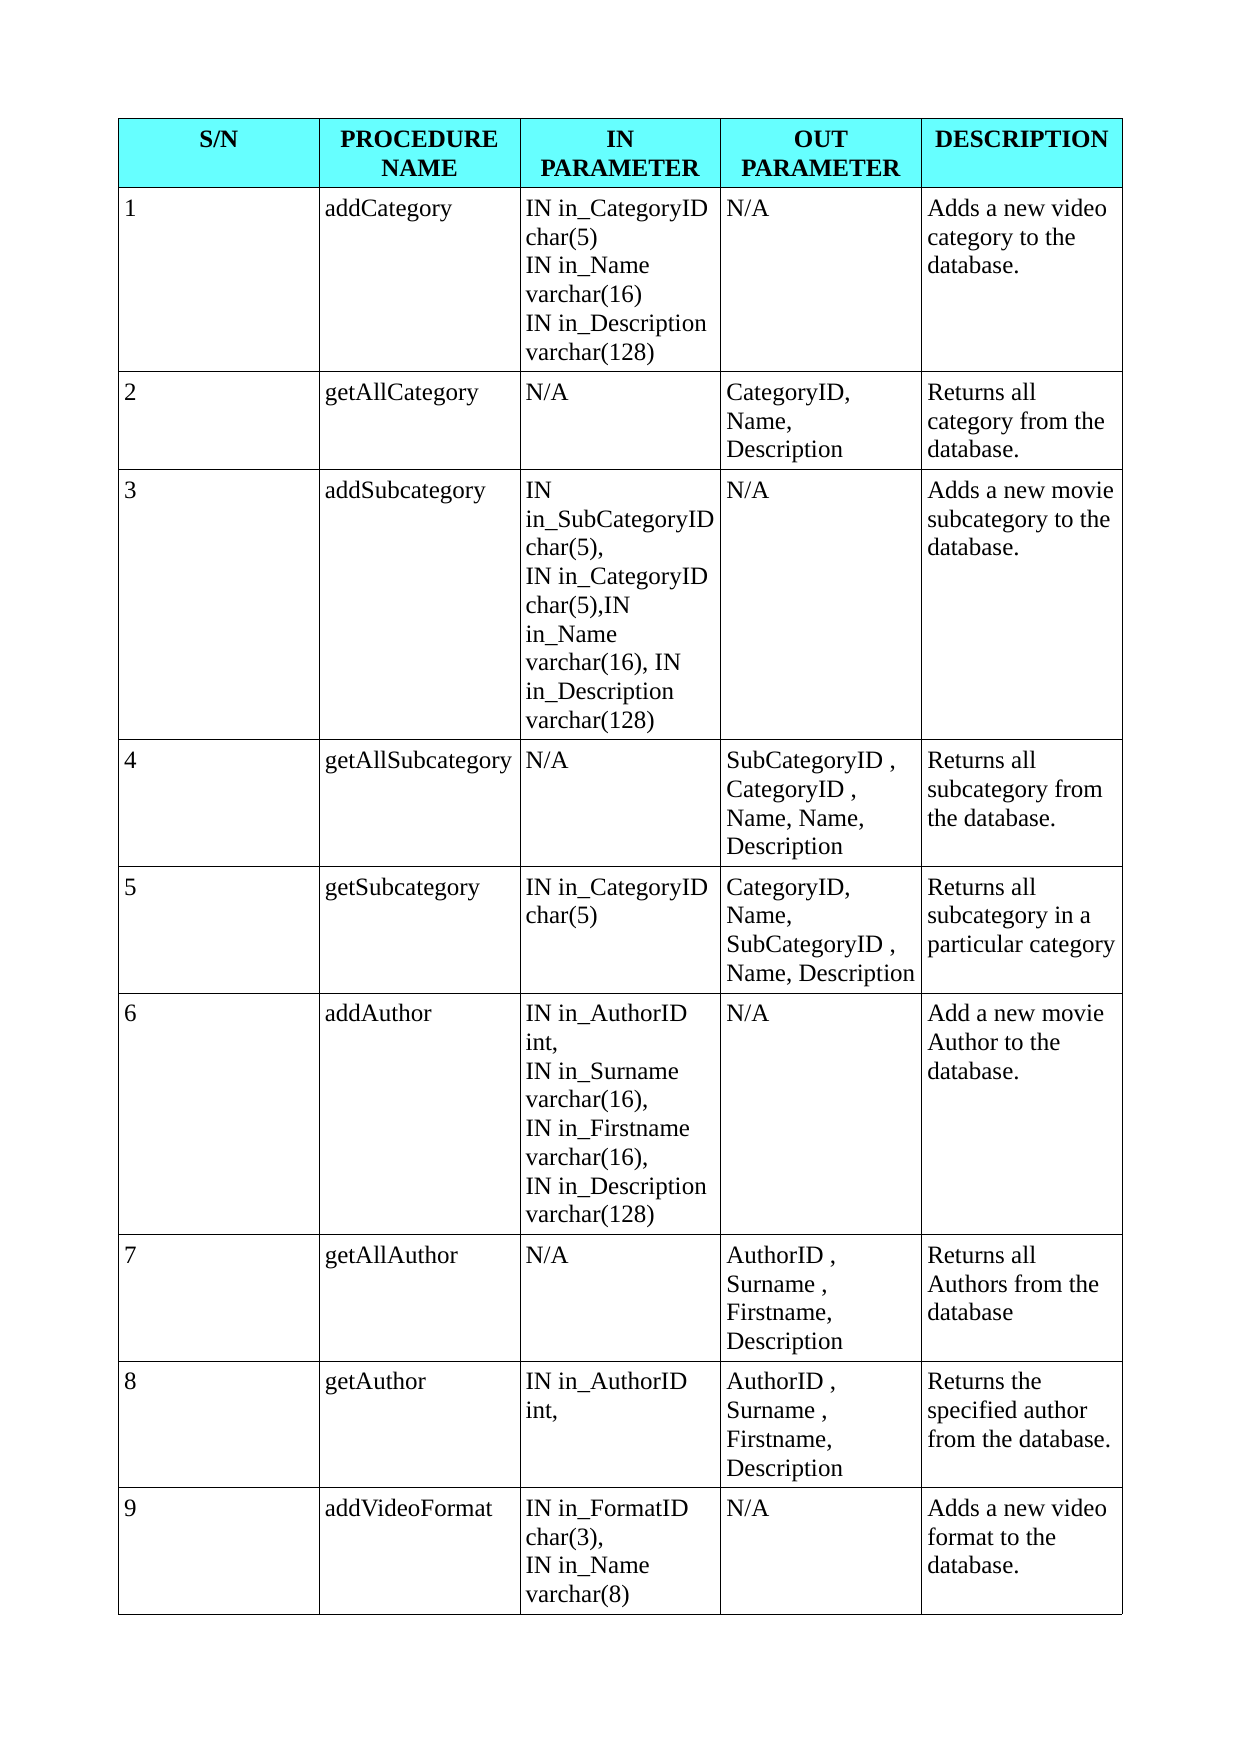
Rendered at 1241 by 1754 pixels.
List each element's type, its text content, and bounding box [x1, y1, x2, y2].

table_cell Returns all subcategory from the database. [922, 740, 1122, 866]
table_cell addCategory [320, 188, 520, 371]
table_cell N/A [721, 188, 921, 371]
table_cell Adds a new video format to the database. [922, 1488, 1122, 1614]
table_cell 7 [119, 1235, 319, 1361]
table_cell addVideoFormat [320, 1488, 520, 1614]
table_cell Adds a new movie subcategory to the database. [922, 470, 1122, 739]
table_header PROCEDURE NAME [320, 119, 520, 187]
table_cell 9 [119, 1488, 319, 1614]
table_cell AuthorID , Surname , Firstname, Description [721, 1362, 921, 1487]
table_cell getAllSubcategory [320, 740, 520, 866]
table_cell IN in_CategoryID char(5) [521, 867, 720, 992]
table_cell Add a new movie Author to the database. [922, 994, 1122, 1234]
table_cell CategoryID, Name, Description [721, 372, 921, 469]
table_cell Returns the specified author from the database. [922, 1362, 1122, 1487]
table_cell N/A [721, 470, 921, 739]
table_cell addSubcategory [320, 470, 520, 739]
table_cell Adds a new video category to the database. [922, 188, 1122, 371]
table_cell 6 [119, 994, 319, 1234]
table_header OUT PARAMETER [721, 119, 921, 187]
table_cell IN in_AuthorID int, [521, 1362, 720, 1487]
table_header DESCRIPTION [922, 119, 1122, 187]
table_cell 4 [119, 740, 319, 866]
table_cell getSubcategory [320, 867, 520, 992]
table_cell N/A [721, 1488, 921, 1614]
table_cell N/A [521, 372, 720, 469]
table_cell 3 [119, 470, 319, 739]
table_cell IN in_SubCategoryID char(5), IN in_CategoryID char(5),IN in_Name varchar(16), IN in_Description varchar(128) [521, 470, 720, 739]
table_cell Returns all Authors from the database [922, 1235, 1122, 1361]
table_header S/N [119, 119, 319, 187]
table_cell N/A [521, 740, 720, 866]
table_cell getAllCategory [320, 372, 520, 469]
table_cell IN in_FormatID char(3), IN in_Name varchar(8) [521, 1488, 720, 1614]
table_cell CategoryID, Name, SubCategoryID , Name, Description [721, 867, 921, 992]
table_header IN PARAMETER [521, 119, 720, 187]
table_cell 8 [119, 1362, 319, 1487]
table_cell 2 [119, 372, 319, 469]
table_cell SubCategoryID , CategoryID , Name, Name, Description [721, 740, 921, 866]
table_cell IN in_CategoryID char(5) IN in_Name varchar(16) IN in_Description varchar(128) [521, 188, 720, 371]
table_cell 1 [119, 188, 319, 371]
table_cell Returns all subcategory in a particular category [922, 867, 1122, 992]
table_cell IN in_AuthorID int, IN in_Surname varchar(16), IN in_Firstname varchar(16), IN in_Description varchar(128) [521, 994, 720, 1234]
table_cell AuthorID , Surname , Firstname, Description [721, 1235, 921, 1361]
table_cell N/A [521, 1235, 720, 1361]
table_cell N/A [721, 994, 921, 1234]
table_cell 5 [119, 867, 319, 992]
table_cell Returns all category from the database. [922, 372, 1122, 469]
table_cell addAuthor [320, 994, 520, 1234]
table_cell getAllAuthor [320, 1235, 520, 1361]
table_cell getAuthor [320, 1362, 520, 1487]
